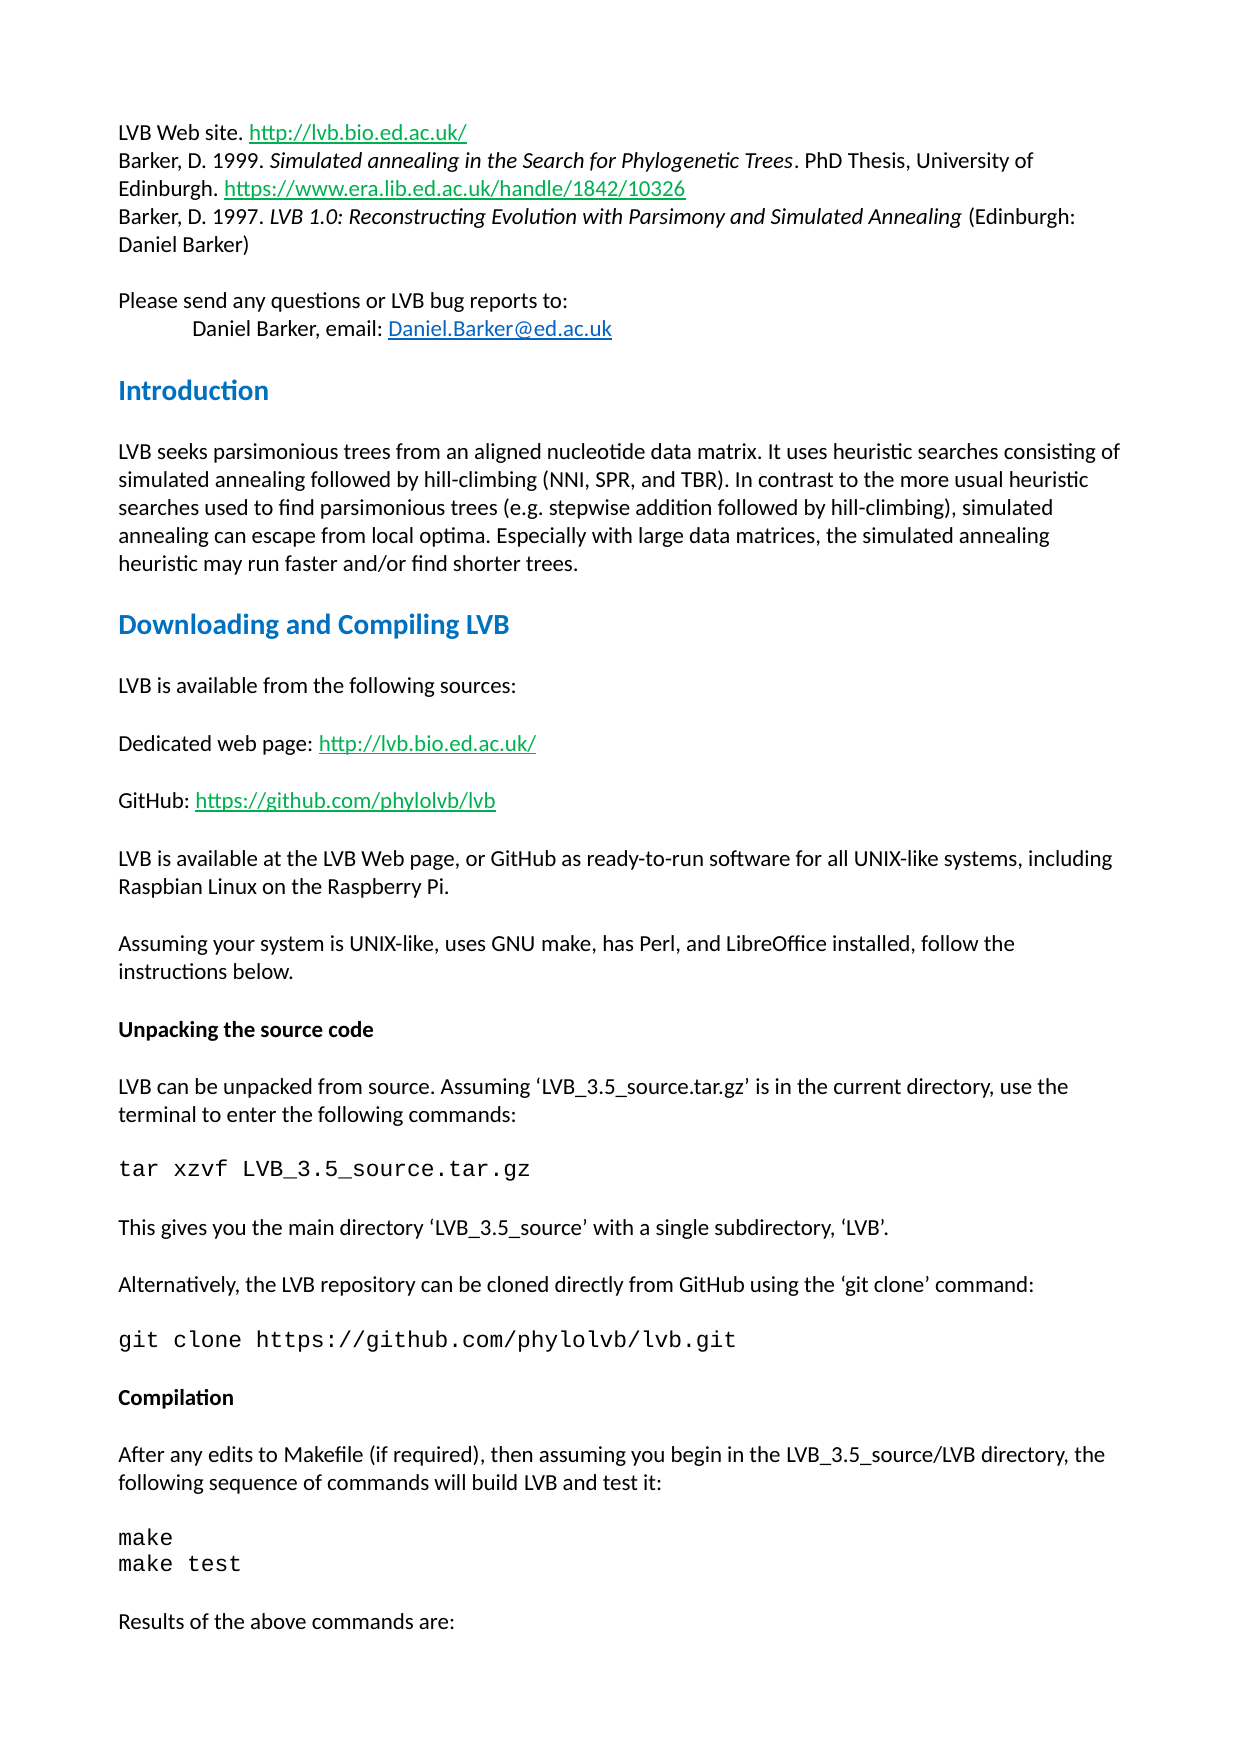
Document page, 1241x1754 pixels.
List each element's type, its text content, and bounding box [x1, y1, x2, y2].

subtitle Unpacking the source code [118, 1015, 1122, 1043]
text GitHub: https://github.com/phylolvb/lvb [118, 786, 1122, 814]
subtitle Compilation [118, 1383, 1122, 1411]
text LVB Web site. http://lvb.bio.ed.ac.uk/ [118, 118, 1122, 146]
text After any edits to Makefile (if required), then assuming you begin in the LVB_3.5_source/LVB directory, the following sequence of commands will build LVB and test it: [118, 1441, 1122, 1497]
text tar xzvf LVB_3.5_source.tar.gz [118, 1157, 1122, 1183]
text git clone https://github.com/phylolvb/lvb.git [118, 1328, 1122, 1354]
text Introduction [118, 372, 1122, 407]
text Alternatively, the LVB repository can be cloned directly from GitHub using the ‘git clone’ command: [118, 1270, 1122, 1298]
text This gives you the main directory ‘LVB_3.5_source’ with a single subdirectory, ‘LVB’. [118, 1213, 1122, 1241]
text LVB is available at the LVB Web page, or GitHub as ready-to-run software for all UNIX-like systems, including Raspbian Linux on the Raspberry Pi. [118, 844, 1122, 900]
text Assuming your system is UNIX-like, uses GNU make, has Perl, and LibreOffice installed, follow the instructions below. [118, 929, 1122, 985]
text LVB is available from the following sources: [118, 671, 1122, 699]
text make make test [118, 1526, 1122, 1578]
text Daniel Barker, email: Daniel.Barker@ed.ac.uk [118, 314, 1122, 342]
subtitle Downloading and Compiling LVB [118, 606, 1122, 642]
text Please send any questions or LVB bug reports to: [118, 286, 1122, 314]
text Barker, D. 1999. Simulated annealing in the Search for Phylogenetic Trees. PhD Thesis, University of Edinburgh. https://www.era.lib.ed.ac.uk/handle/1842/10326 [118, 146, 1122, 202]
text Dedicated web page: http://lvb.bio.ed.ac.uk/ [118, 729, 1122, 757]
text Barker, D. 1997. LVB 1.0: Reconstructing Evolution with Parsimony and Simulated Annealing (Edinburgh: Daniel Barker) [118, 202, 1122, 258]
text LVB can be unpacked from source. Assuming ‘LVB_3.5_source.tar.gz’ is in the current directory, use the terminal to enter the following commands: [118, 1072, 1122, 1128]
text Results of the above commands are: [118, 1607, 1122, 1635]
text LVB seeks parsimonious trees from an aligned nucleotide data matrix. It uses heuristic searches consisting of simulated annealing followed by hill-climbing (NNI, SPR, and TBR). In contrast to the more usual heuristic searches used to find parsimonious trees (e.g. stepwise addition followed by hill-climbing), simulated annealing can escape from local optima. Especially with large data matrices, the simulated annealing heuristic may run faster and/or find shorter trees. [118, 437, 1122, 577]
